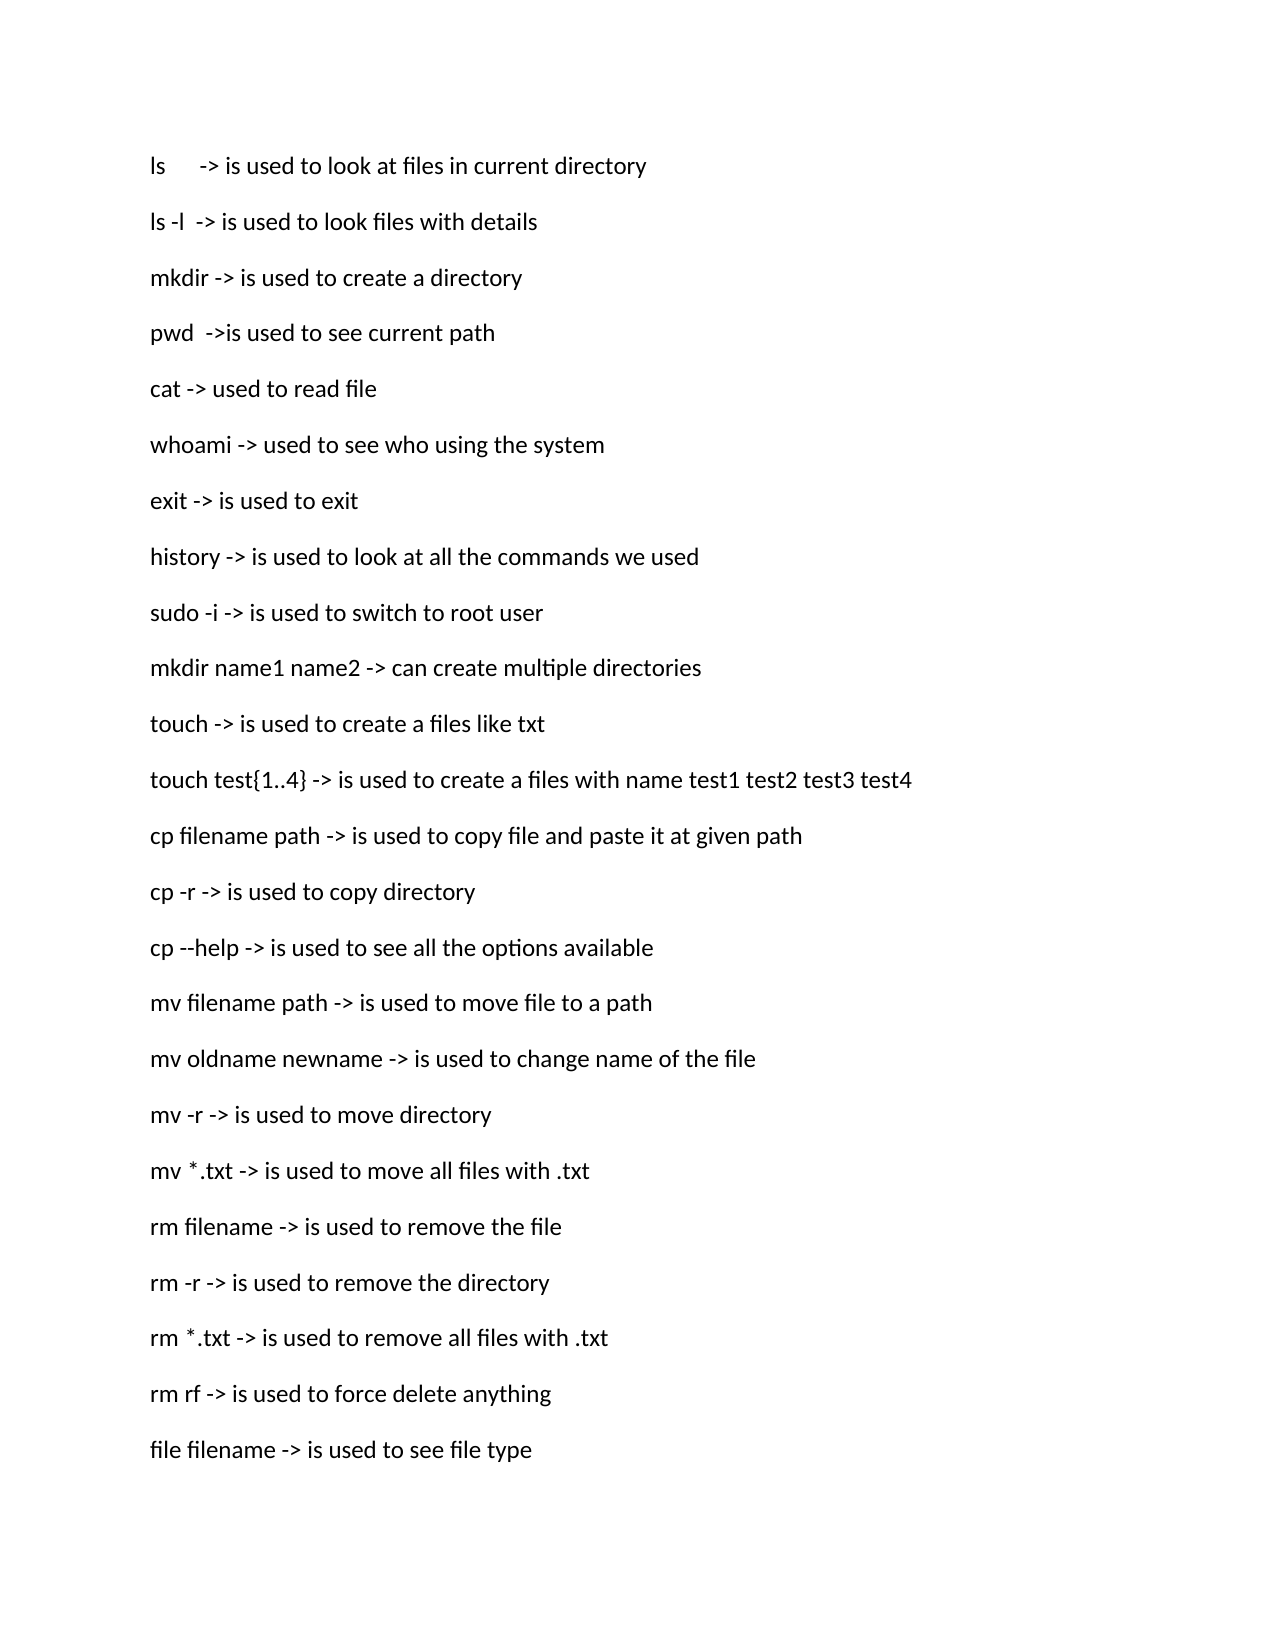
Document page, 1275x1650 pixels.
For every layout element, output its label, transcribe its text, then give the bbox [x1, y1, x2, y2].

text mv *.txt -> is used to move all files with .txt [150, 1155, 1125, 1186]
text mv filename path -> is used to move file to a path [150, 987, 1125, 1018]
text cp -r -> is used to copy directory [150, 876, 1125, 906]
text cp --help -> is used to see all the options available [150, 932, 1125, 962]
text rm rf -> is used to force delete anything [150, 1378, 1125, 1409]
text ls -l -> is used to look files with details [150, 206, 1125, 236]
text mv -r -> is used to move directory [150, 1099, 1125, 1130]
text file filename -> is used to see file type [150, 1434, 1125, 1465]
text pwd ->is used to see current path [150, 317, 1125, 348]
text mkdir name1 name2 -> can create multiple directories [150, 652, 1125, 683]
text rm -r -> is used to remove the directory [150, 1267, 1125, 1297]
text mv oldname newname -> is used to change name of the file [150, 1043, 1125, 1074]
text cp filename path -> is used to copy file and paste it at given path [150, 820, 1125, 851]
text exit -> is used to exit [150, 485, 1125, 516]
text history -> is used to look at all the commands we used [150, 541, 1125, 571]
text sudo -i -> is used to switch to root user [150, 597, 1125, 627]
text mkdir -> is used to create a directory [150, 262, 1125, 292]
text ls -> is used to look at files in current directory [150, 150, 1125, 181]
text rm filename -> is used to remove the file [150, 1211, 1125, 1241]
text cat -> used to read file [150, 373, 1125, 404]
text touch test{1..4} -> is used to create a files with name test1 test2 test3 test4 [150, 764, 1125, 795]
text whoami -> used to see who using the system [150, 429, 1125, 460]
text touch -> is used to create a files like txt [150, 708, 1125, 739]
text rm *.txt -> is used to remove all files with .txt [150, 1322, 1125, 1353]
